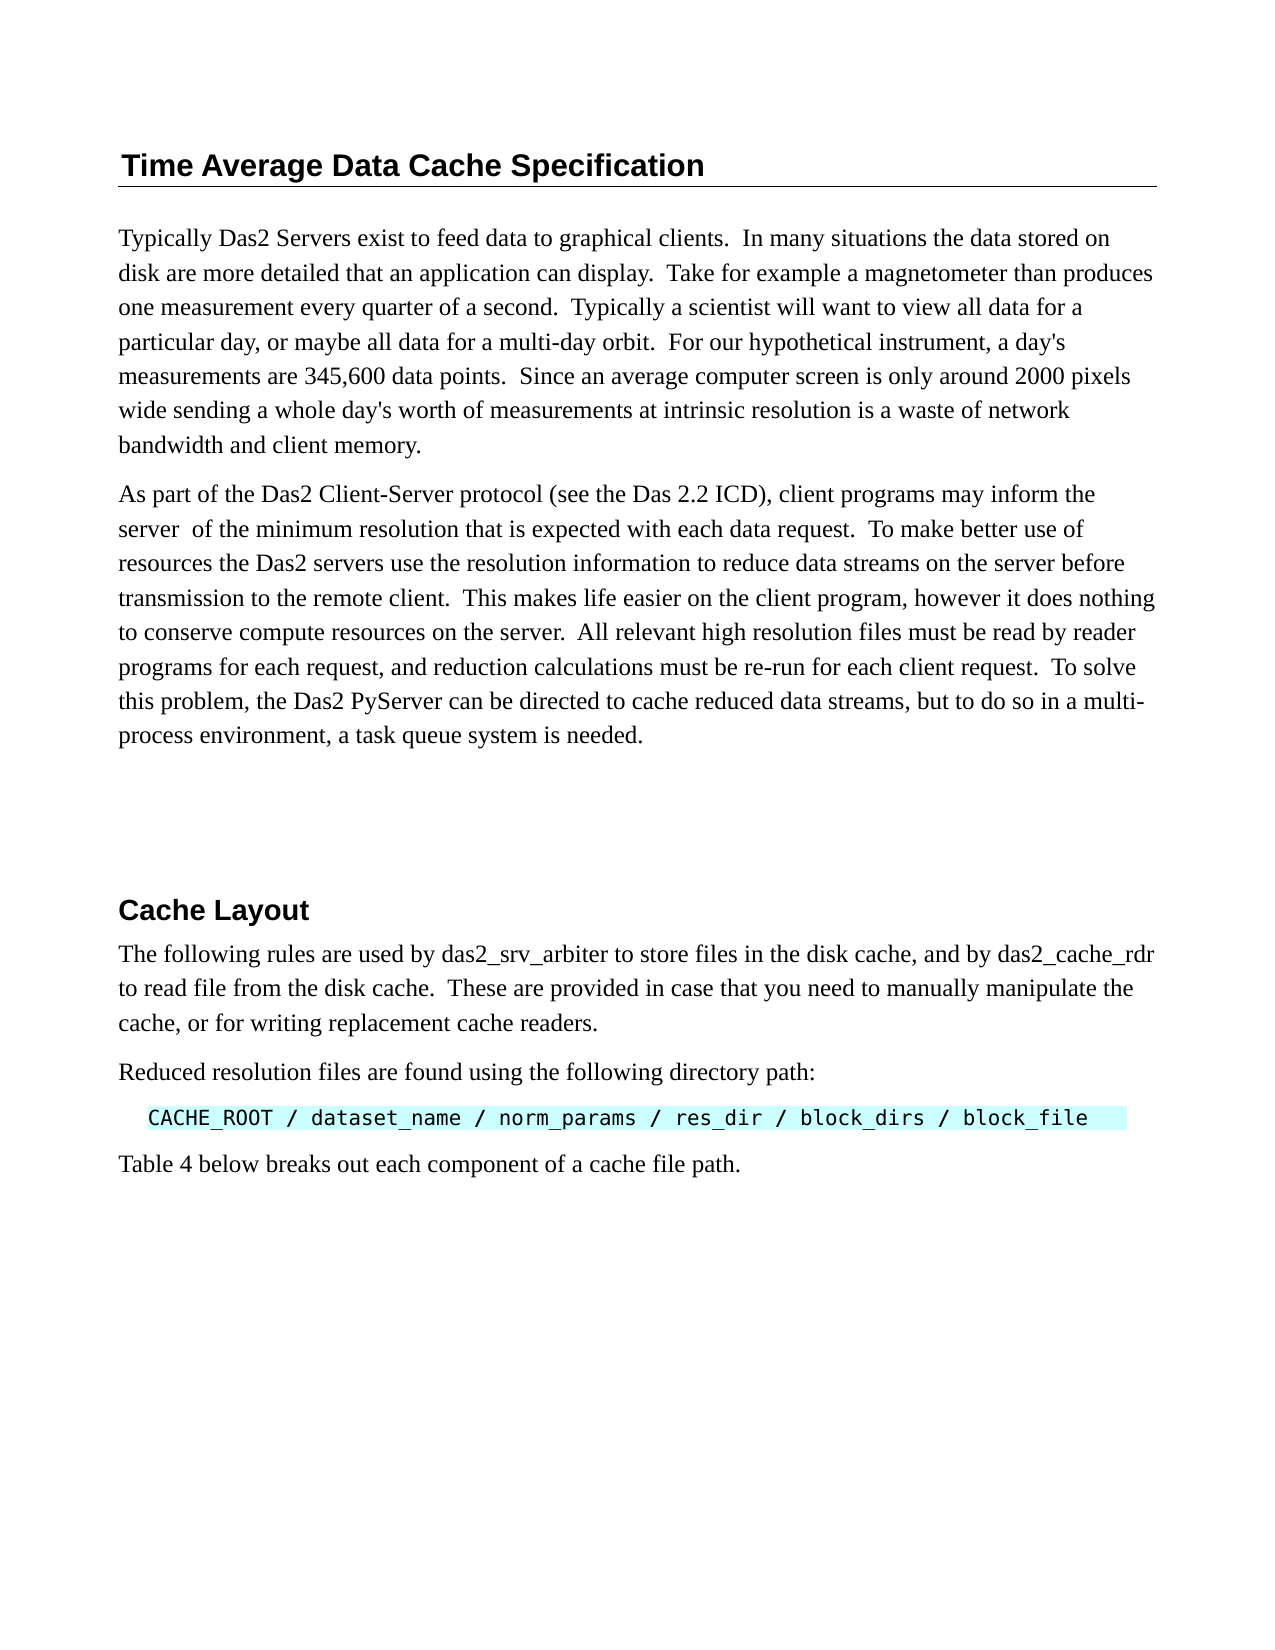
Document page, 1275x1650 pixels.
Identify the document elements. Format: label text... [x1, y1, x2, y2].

text Reduced resolution files are found using the following directory path: [118, 1057, 1157, 1086]
subtitle Time Average Data Cache Specification [118, 144, 1157, 186]
subtitle Cache Layout [118, 893, 1157, 926]
text Typically Das2 Servers exist to feed data to graphical clients. In many situations the data stored on disk are more detailed that an application can display. Take for example a magnetometer than produces one measurement every quarter of a second. Typically a scientist will want to view all data for a particular day, or maybe all data for a multi-day orbit. For our hypothetical instrument, a day's measurements are 345,600 data points. Since an average computer screen is only around 2000 pixels wide sending a whole day's worth of measurements at intrinsic resolution is a waste of network bandwidth and client memory. [118, 223, 1157, 459]
text As part of the Das2 Client-Server protocol (see the Das 2.2 ICD), client programs may inform the server of the minimum resolution that is expected with each data request. To make better use of resources the Das2 servers use the resolution information to reduce data streams on the server before transmission to the remote client. This makes life easier on the client program, however it does nothing to conserve compute resources on the server. All relevant high resolution files must be read by reader programs for each request, and reduction calculations must be re-run for each client request. To solve this problem, the Das2 PyServer can be directed to cache reduced data streams, but to do so in a multi-process environment, a task queue system is needed. [118, 479, 1157, 749]
text The following rules are used by das2_srv_arbiter to store files in the disk cache, and by das2_cache_rdr to read file from the disk cache. These are provided in case that you need to manually manipulate the cache, or for writing replacement cache readers. [118, 939, 1157, 1036]
text Table 4 below breaks out each component of a cache file path. [118, 1149, 1157, 1178]
text CACHE_ROOT / dataset_name / norm_params / res_dir / block_dirs / block_file [148, 1106, 1127, 1130]
